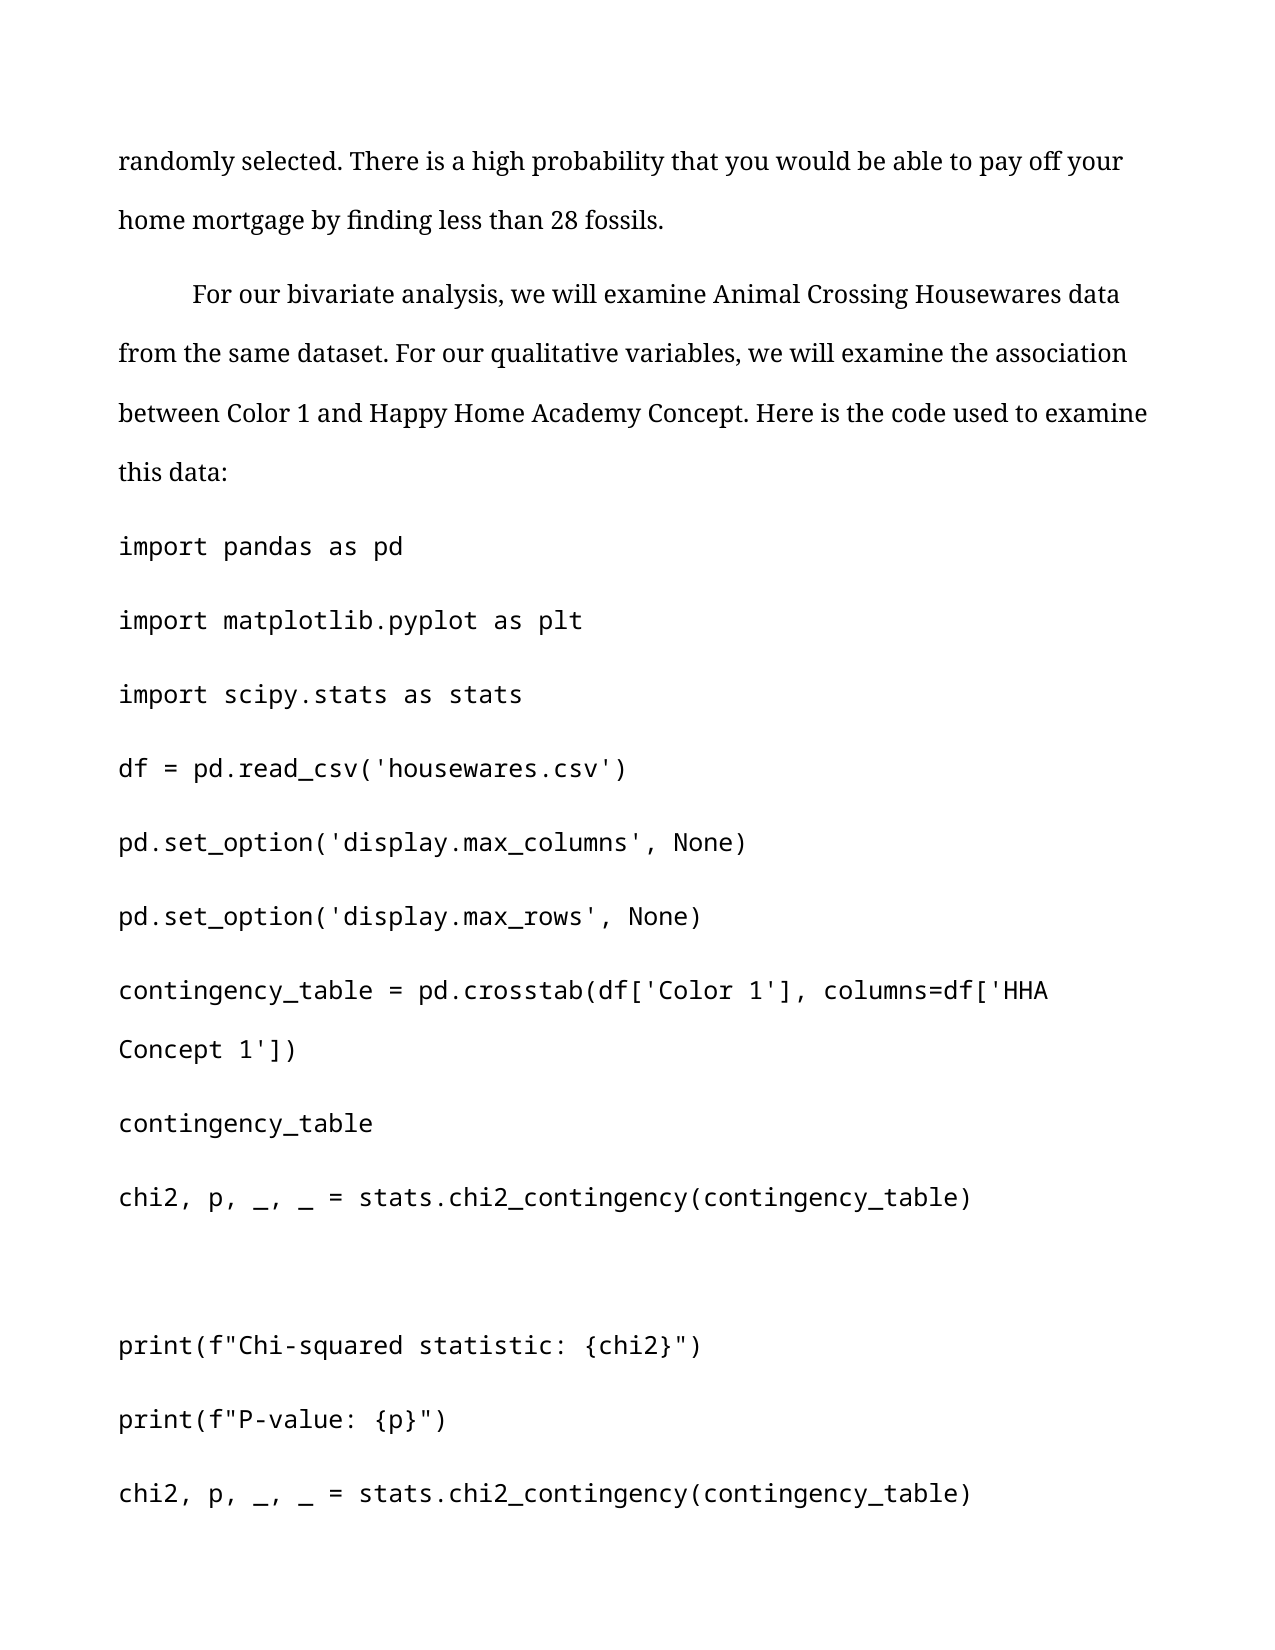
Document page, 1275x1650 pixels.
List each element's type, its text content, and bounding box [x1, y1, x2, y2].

text chi2, p, _, _ = stats.chi2_contingency(contingency_table) [118, 1450, 1157, 1510]
text pd.set_option('display.max_columns', None) [118, 799, 1157, 859]
text import scipy.stats as stats [118, 651, 1157, 711]
text import pandas as pd [118, 503, 1157, 563]
text pd.set_option('display.max_rows', None) [118, 873, 1157, 933]
text contingency_table [118, 1081, 1157, 1140]
text randomly selected. There is a high probability that you would be able to pay off your home mortgage by finding less than 28 fossils. [118, 118, 1157, 237]
text import matplotlib.pyplot as plt [118, 577, 1157, 637]
text chi2, p, _, _ = stats.chi2_contingency(contingency_table) [118, 1154, 1157, 1214]
text print(f"Chi-squared statistic: {chi2}") [118, 1302, 1157, 1362]
text contingency_table = pd.crosstab(df['Color 1'], columns=df['HHA Concept 1']) [118, 947, 1157, 1066]
text df = pd.read_csv('housewares.csv') [118, 725, 1157, 785]
text print(f"P-value: {p}") [118, 1376, 1157, 1436]
text For our bivariate analysis, we will examine Animal Crossing Housewares data from the same dataset. For our qualitative variables, we will examine the association between Color 1 and Happy Home Academy Concept. Here is the code used to examine this data: [118, 251, 1157, 489]
